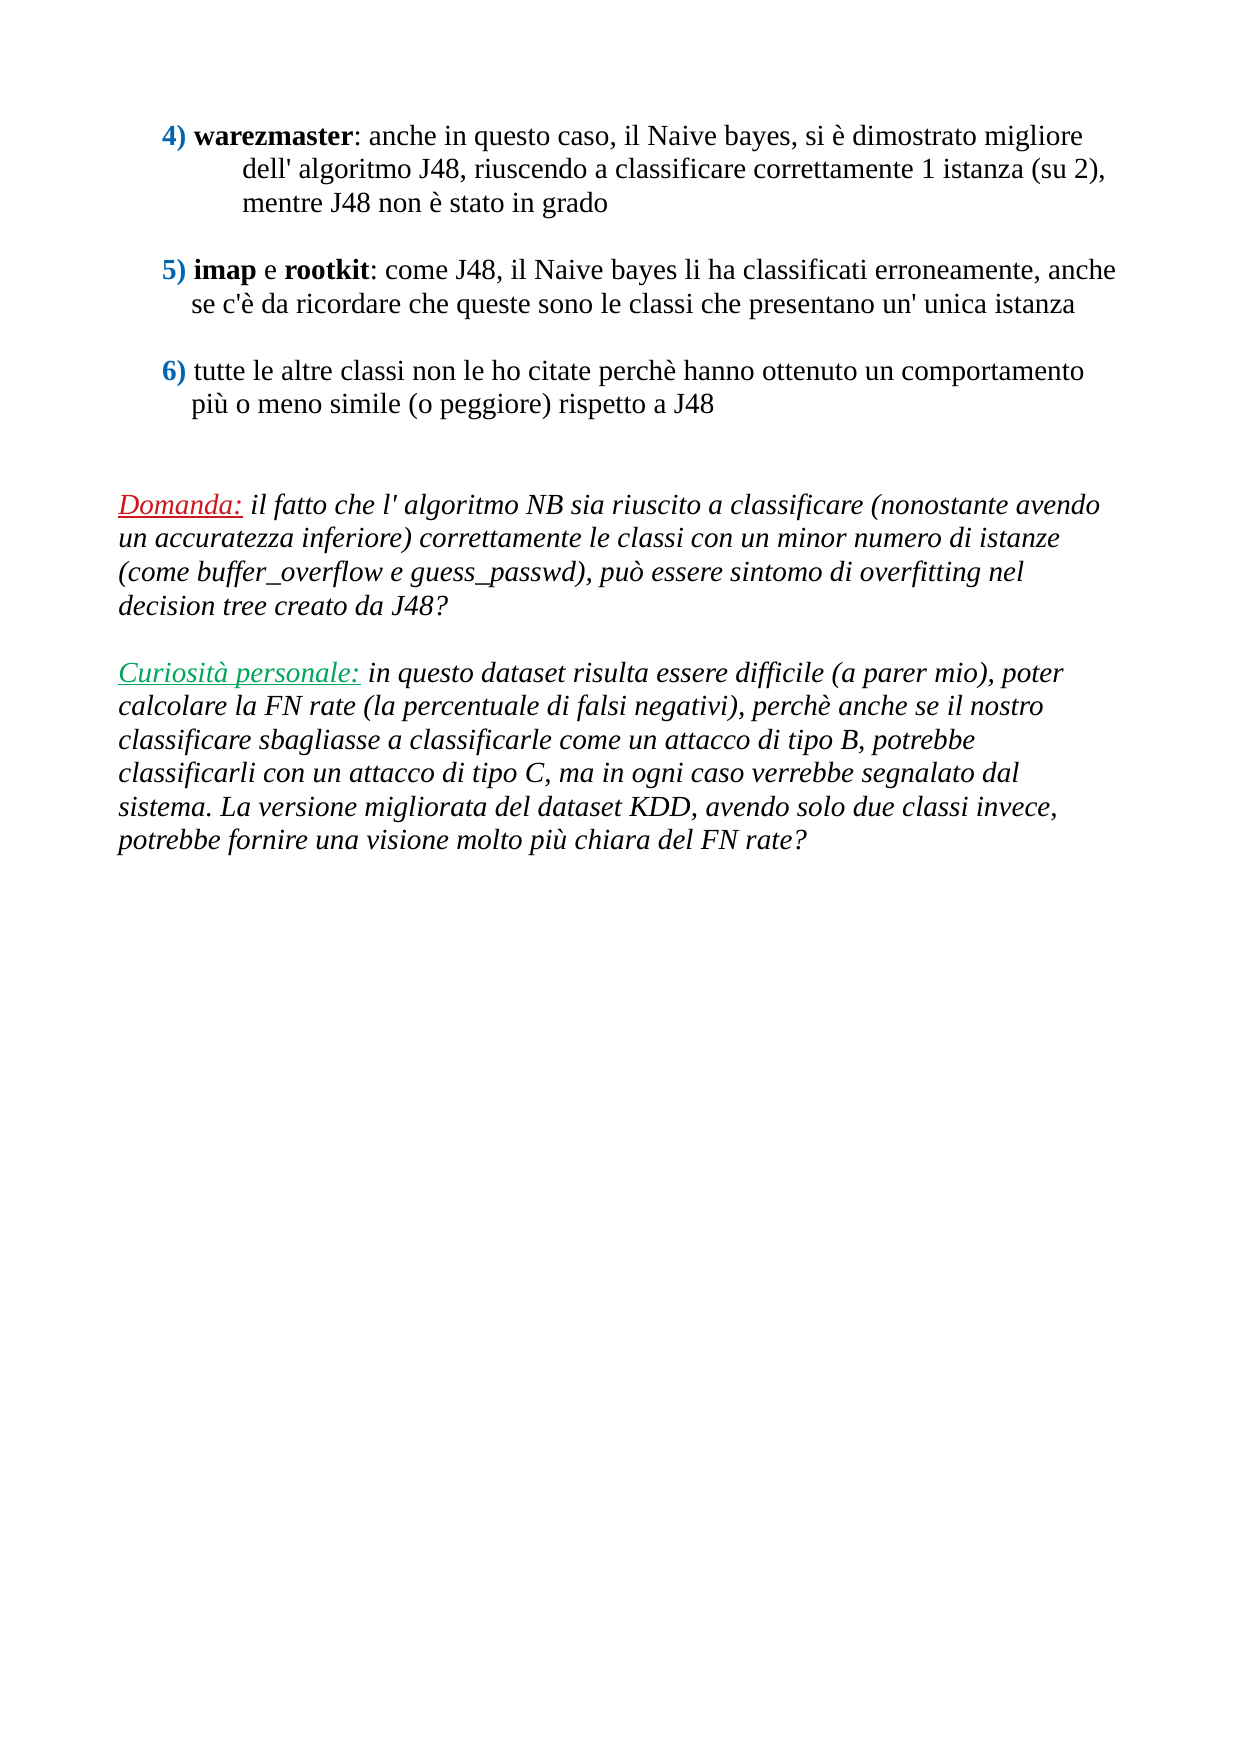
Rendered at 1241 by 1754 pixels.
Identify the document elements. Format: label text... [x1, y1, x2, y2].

text Curiosità personale: in questo dataset risulta essere difficile (a parer mio), poter calcolare la FN rate (la percentuale di falsi negativi), perchè anche se il nostro classificare sbagliasse a classificarle come un attacco di tipo B, potrebbe classificarli con un attacco di tipo C, ma in ogni caso verrebbe segnalato dal sistema. La versione migliorata del dataset KDD, avendo solo due classi invece, potrebbe fornire una visione molto più chiara del FN rate? [118, 655, 1122, 856]
text 6) tutte le altre classi non le ho citate perchè hanno ottenuto un comportamento più o meno simile (o peggiore) rispetto a J48 [118, 353, 1122, 420]
text 4) warezmaster: anche in questo caso, il Naive bayes, si è dimostrato migliore dell' algoritmo J48, riuscendo a classificare correttamente 1 istanza (su 2), mentre J48 non è stato in grado [118, 118, 1122, 219]
text Domanda: il fatto che l' algoritmo NB sia riuscito a classificare (nonostante avendo un accuratezza inferiore) correttamente le classi con un minor numero di istanze (come buffer_overflow e guess_passwd), può essere sintomo di overfitting nel decision tree creato da J48? [118, 487, 1122, 621]
text 5) imap e rootkit: come J48, il Naive bayes li ha classificati erroneamente, anche se c'è da ricordare che queste sono le classi che presentano un' unica istanza [118, 252, 1122, 319]
